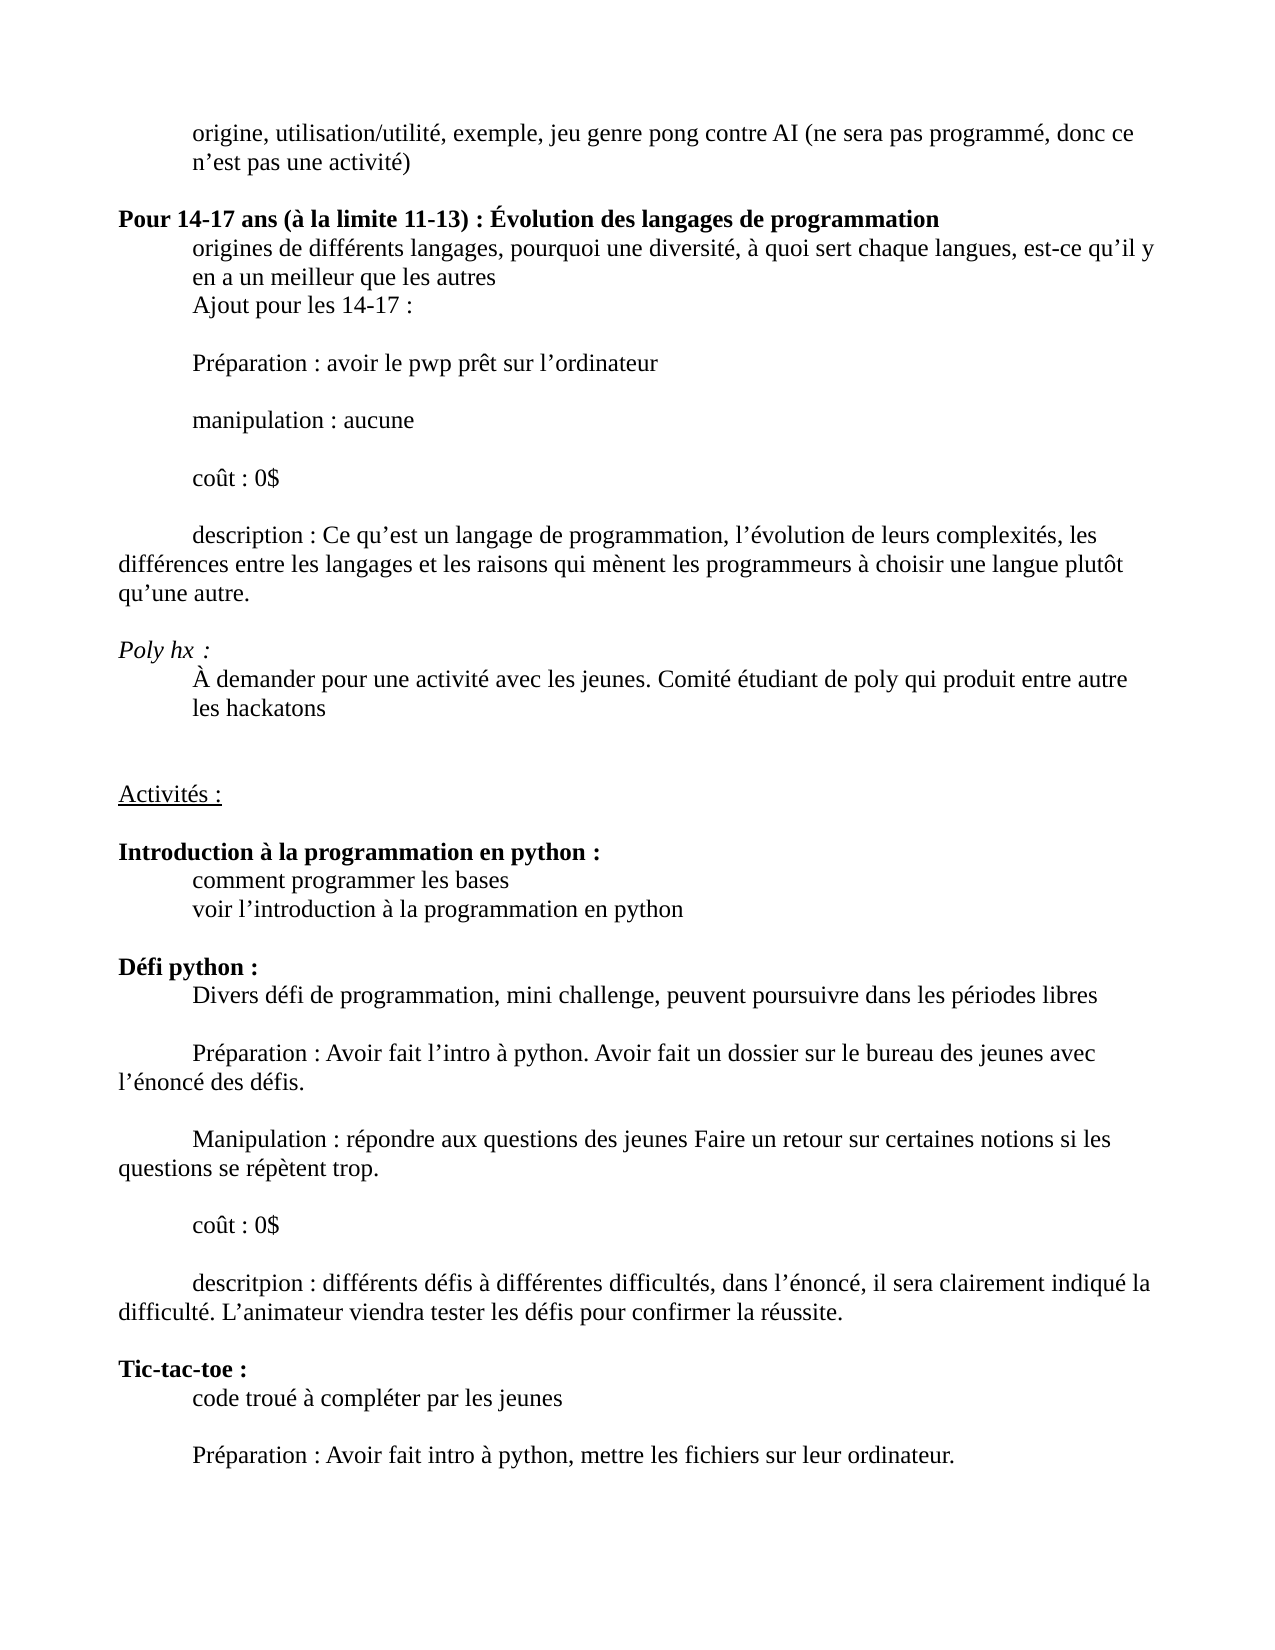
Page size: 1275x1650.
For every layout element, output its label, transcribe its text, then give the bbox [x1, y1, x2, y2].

text origine, utilisation/utilité, exemple, jeu genre pong contre AI (ne sera pas programmé, donc ce n’est pas une activité) [118, 118, 1157, 176]
text descritpion : différents défis à différentes difficultés, dans l’énoncé, il sera clairement indiqué la difficulté. L’animateur viendra tester les défis pour confirmer la réussite. [118, 1268, 1157, 1326]
text comment programmer les bases [118, 866, 1157, 894]
text Poly hx : [118, 636, 1157, 664]
text Défi python : [118, 952, 1157, 981]
text Ajout pour les 14-17 : [118, 291, 1157, 319]
text origines de différents langages, pourquoi une diversité, à quoi sert chaque langues, est-ce qu’il y en a un meilleur que les autres [118, 233, 1157, 291]
text À demander pour une activité avec les jeunes. Comité étudiant de poly qui produit entre autre les hackatons [118, 664, 1157, 722]
text Préparation : avoir le pwp prêt sur l’ordinateur [118, 348, 1157, 377]
text Préparation : Avoir fait l’intro à python. Avoir fait un dossier sur le bureau des jeunes avec l’énoncé des défis. [118, 1038, 1157, 1096]
text manipulation : aucune [118, 406, 1157, 434]
text coût : 0$ [118, 463, 1157, 492]
text voir l’introduction à la programmation en python [118, 894, 1157, 923]
text Activités : [118, 779, 1157, 808]
text Introduction à la programmation en python : [118, 837, 1157, 866]
text description : Ce qu’est un langage de programmation, l’évolution de leurs complexités, les différences entre les langages et les raisons qui mènent les programmeurs à choisir une langue plutôt qu’une autre. [118, 521, 1157, 607]
text Divers défi de programmation, mini challenge, peuvent poursuivre dans les périodes libres [118, 981, 1157, 1009]
text coût : 0$ [118, 1211, 1157, 1239]
text Tic-tac-toe : [118, 1354, 1157, 1383]
text Préparation : Avoir fait intro à python, mettre les fichiers sur leur ordinateur. [118, 1441, 1157, 1469]
text Manipulation : répondre aux questions des jeunes Faire un retour sur certaines notions si les questions se répètent trop. [118, 1124, 1157, 1182]
text Pour 14-17 ans (à la limite 11-13) : Évolution des langages de programmation [118, 204, 1157, 233]
text code troué à compléter par les jeunes [118, 1383, 1157, 1412]
